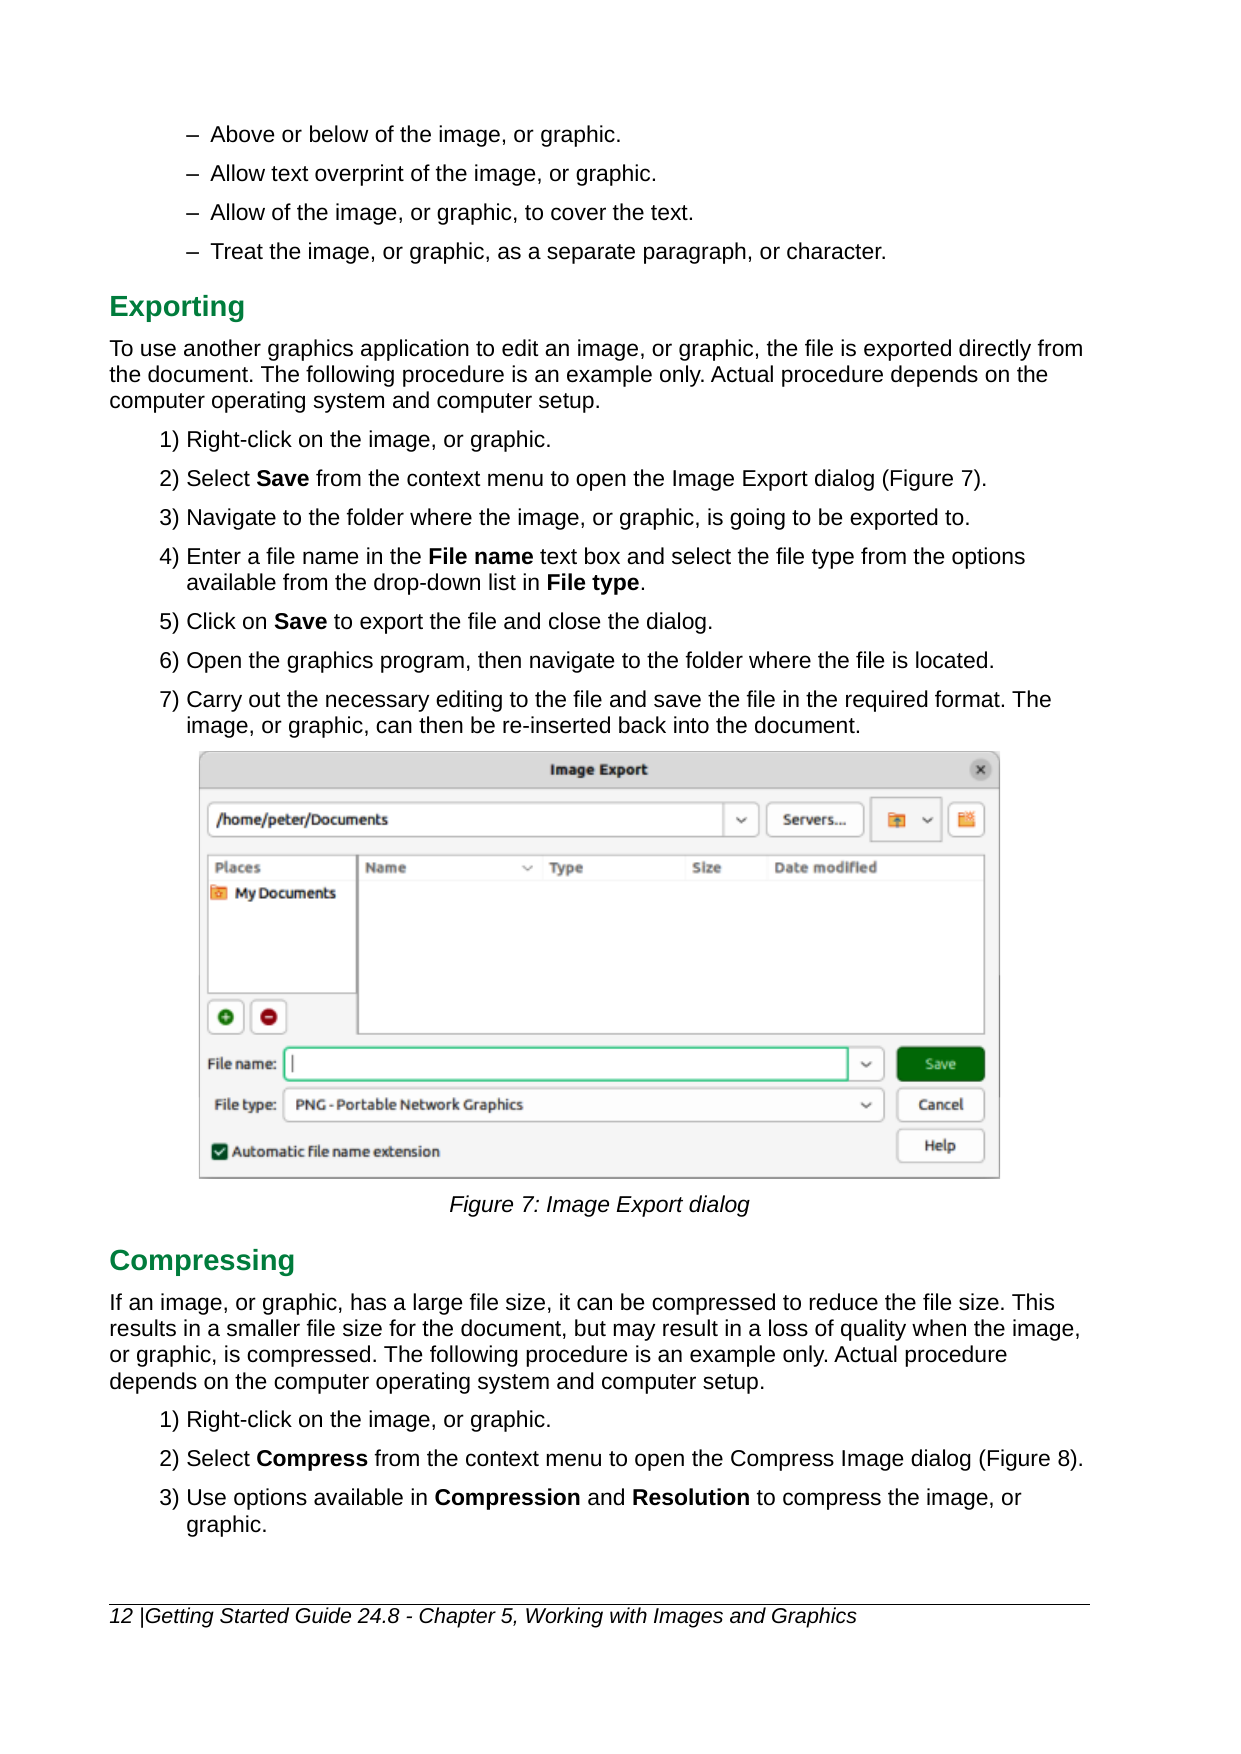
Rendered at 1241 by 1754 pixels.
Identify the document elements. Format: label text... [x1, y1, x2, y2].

list Enter a file name in the File name text box and select the file type from the options available from the drop-down list in File type. [186, 543, 1090, 596]
list Navigate to the folder where the image, or graphic, is going to be exported to. [186, 504, 1090, 530]
list Use options available in Compression and Resolution to compress the image, or graphic. [186, 1484, 1090, 1537]
list Select Compress from the context menu to open the Compress Image dialog (Figure 8). [186, 1445, 1090, 1472]
list Click on Save to export the file and close the dialog. [186, 608, 1090, 634]
list Select Save from the context menu to open the Image Export dialog (Figure 7). [186, 465, 1090, 491]
list Above or below of the image, or graphic. [186, 121, 1090, 147]
list Allow text overprint of the image, or graphic. [186, 160, 1090, 186]
list Carry out the necessary editing to the file and save the file in the required format. The image, or graphic, can then be re-inserted back into the document. [186, 686, 1090, 738]
list Treat the image, or graphic, as a separate paragraph, or character. [186, 238, 1090, 264]
list Right-click on the image, or graphic. [186, 426, 1090, 453]
subtitle Compressing [109, 1243, 1090, 1276]
list To use another graphics application to edit an image, or graphic, the file is exported directly from the document. The following procedure is an example only. Actual procedure depends on the computer operating system and computer setup. [109, 335, 1090, 414]
list Right-click on the image, or graphic. [186, 1406, 1090, 1433]
text Figure 7: Image Export dialog [199, 1191, 1000, 1218]
list Allow of the image, or graphic, to cover the text. [186, 199, 1090, 225]
list Open the graphics program, then navigate to the folder where the file is located. [186, 647, 1090, 673]
list If an image, or graphic, has a large file size, it can be compressed to reduce the file size. This results in a smaller file size for the document, but may result in a loss of quality when the image, or graphic, is compressed. The following procedure is an example only. Actual procedure depends on the computer operating system and computer setup. [109, 1288, 1090, 1394]
picture [198, 751, 1001, 1179]
subtitle Exporting [109, 289, 1090, 322]
